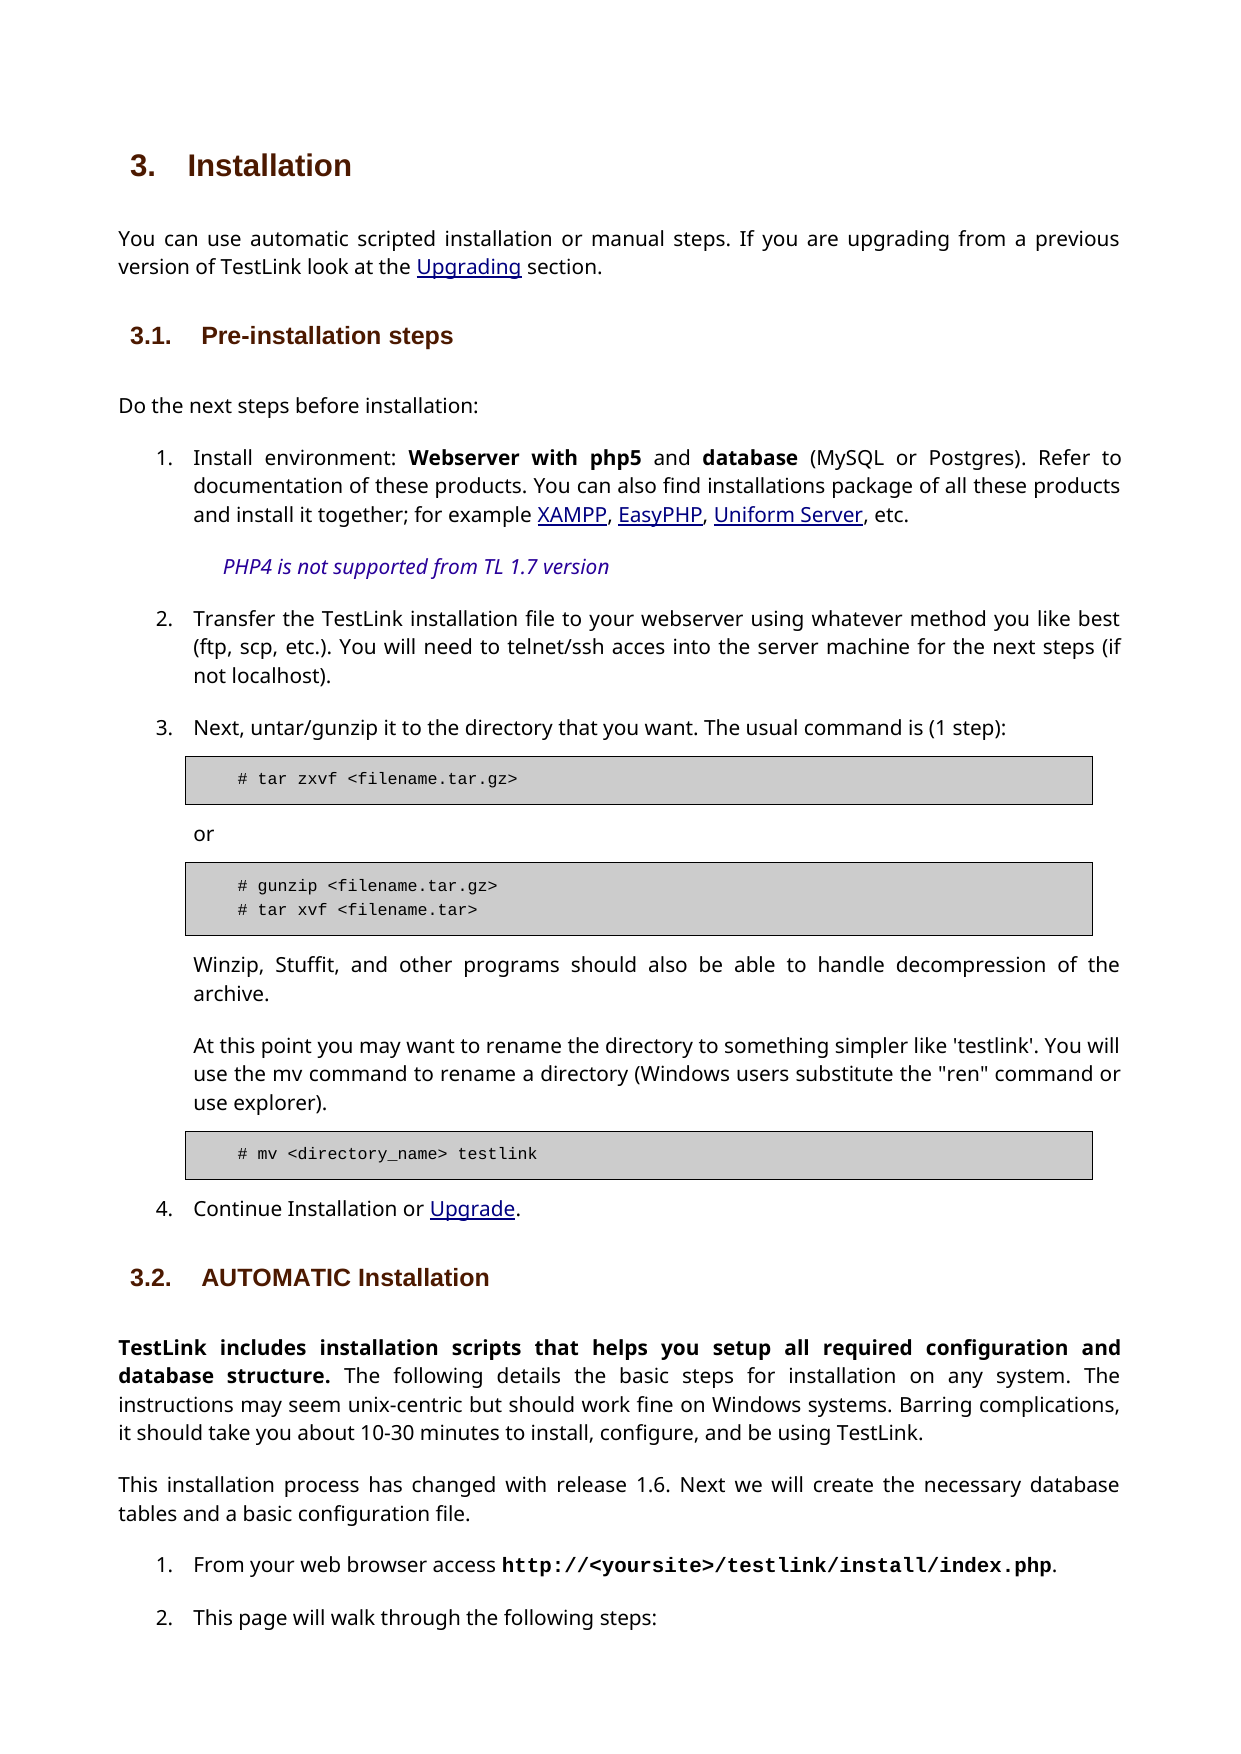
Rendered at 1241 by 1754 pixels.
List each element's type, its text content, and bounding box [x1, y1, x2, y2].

list # tar xvf <filename.tar> [186, 887, 1092, 935]
list Next, untar/gunzip it to the directory that you want. The usual command is (1 step): [156, 713, 1122, 741]
subtitle AUTOMATIC Installation [130, 1264, 1110, 1292]
list # tar zxvf <filename.tar.gz> [186, 757, 1092, 804]
list PHP4 is not supported from TL 1.7 version [185, 552, 1122, 580]
text You can use automatic scripted installation or manual steps. If you are upgrading from a previous version of TestLink look at the Upgrading section. [118, 224, 1122, 281]
list This page will walk through the following steps: [156, 1603, 1122, 1631]
list # gunzip <filename.tar.gz> [186, 863, 1092, 887]
subtitle Pre-installation steps [130, 322, 1110, 350]
list Install environment: Webserver with php5 and database (MySQL or Postgres). Refer to documentation of these products. You can also find installations package of all these products and install it together; for example XAMPP, EasyPHP, Uniform Server, etc. [156, 443, 1122, 528]
list or [156, 819, 1122, 848]
list At this point you may want to rename the directory to something simpler like 'testlink'. You will use the mv command to rename a directory (Windows users substitute the "ren" command or use explorer). [156, 1031, 1122, 1116]
list Transfer the TestLink installation file to your webserver using whatever method you like best (ftp, scp, etc.). You will need to telnet/ssh acces into the server machine for the next steps (if not localhost). [156, 604, 1122, 689]
list Winzip, Stuffit, and other programs should also be able to handle decompression of the archive. [156, 950, 1122, 1007]
text This installation process has changed with release 1.6. Next we will create the necessary database tables and a basic configuration file. [118, 1470, 1122, 1527]
subtitle Installation [130, 148, 1110, 182]
list # mv <directory_name> testlink [186, 1132, 1092, 1179]
text TestLink includes installation scripts that helps you setup all required configuration and database structure. The following details the basic steps for installation on any system. The instructions may seem unix-centric but should work fine on Windows systems. Barring complications, it should take you about 10-30 minutes to install, configure, and be using TestLink. [118, 1333, 1122, 1447]
text Do the next steps before installation: [118, 391, 1122, 419]
list Continue Installation or Upgrade. [156, 1194, 1122, 1222]
list From your web browser access http://<yoursite>/testlink/install/index.php. [156, 1551, 1122, 1579]
